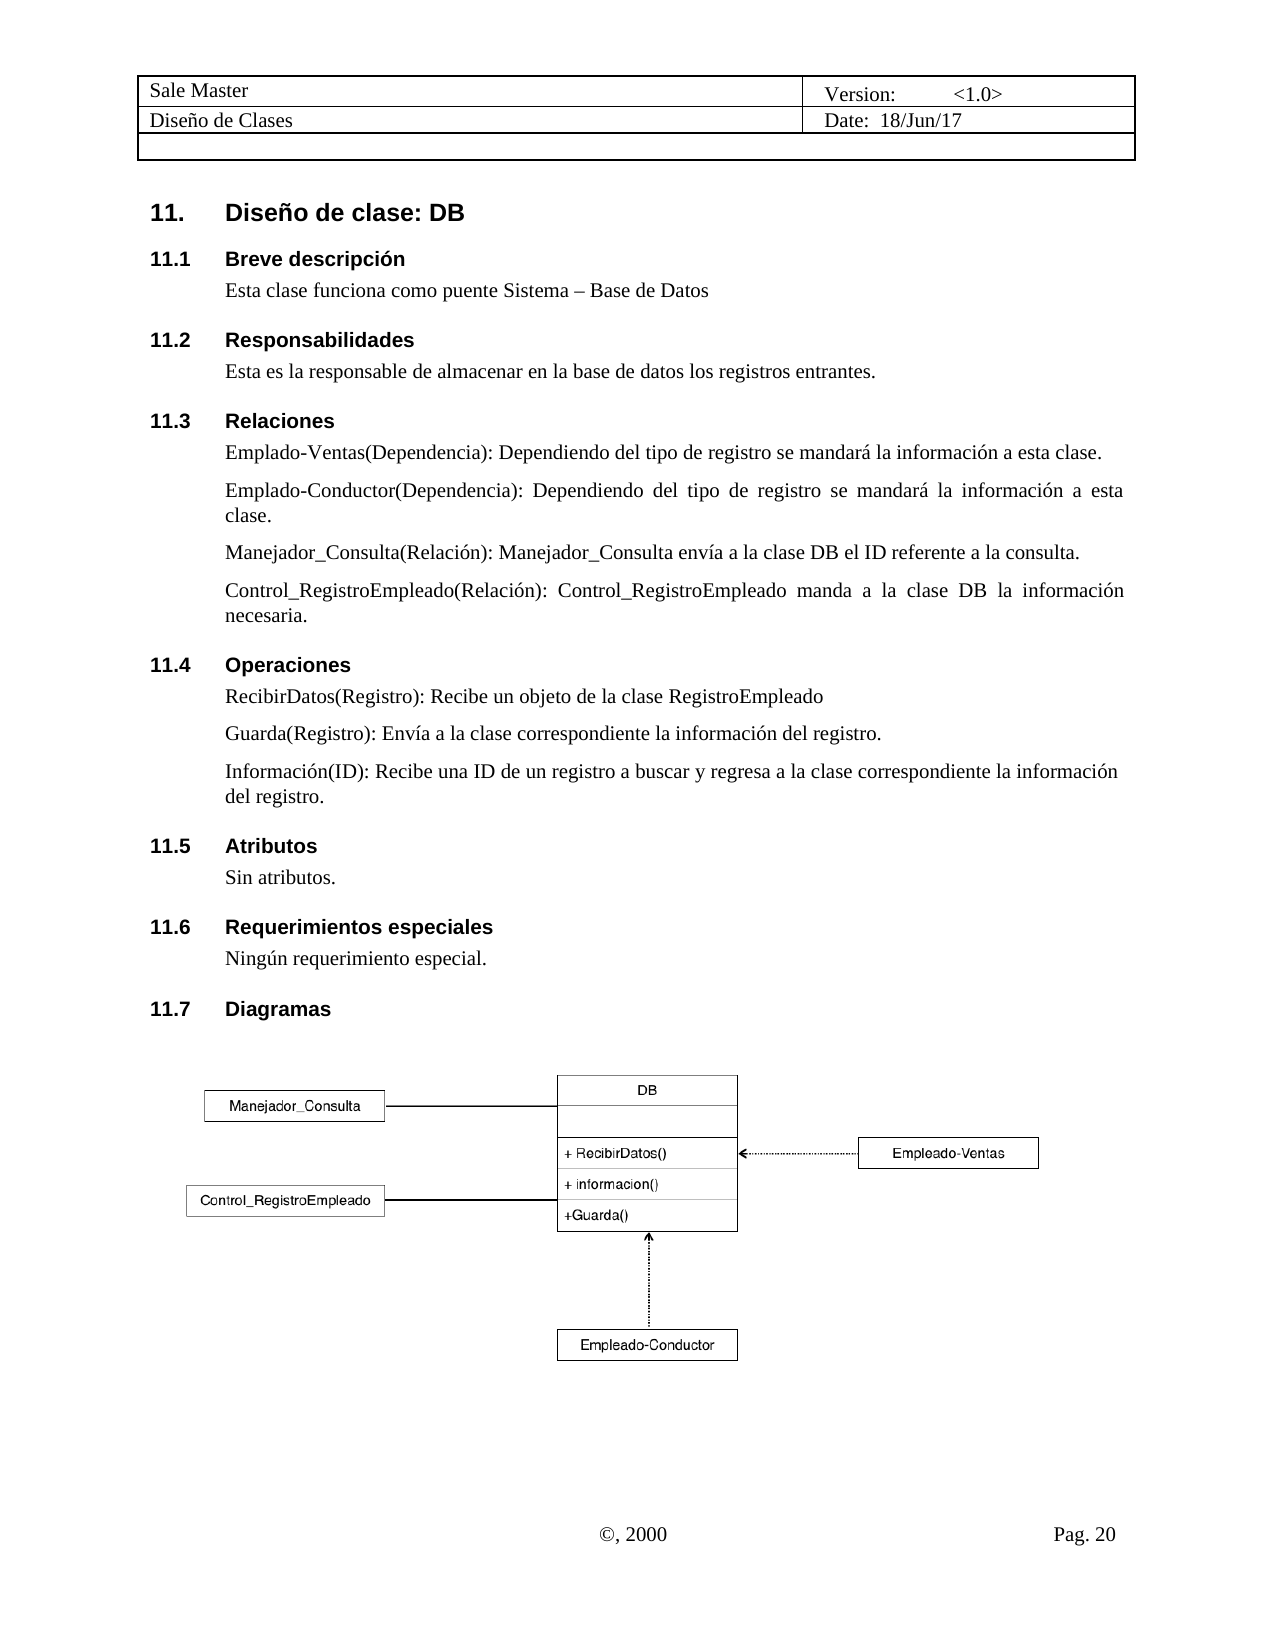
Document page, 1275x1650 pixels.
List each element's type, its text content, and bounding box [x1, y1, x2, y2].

text RecibirDatos(Registro): Recibe un objeto de la clase RegistroEmpleado [150, 683, 1125, 708]
picture [150, 1026, 1125, 1449]
subtitle Diseño de clase: DB [150, 198, 1125, 227]
subtitle Atributos [150, 833, 1125, 858]
text Emplado-Ventas(Dependencia): Dependiendo del tipo de registro se mandará la información a esta clase. [225, 439, 1125, 464]
subtitle Requerimientos especiales [150, 914, 1125, 939]
text Control_RegistroEmpleado(Relación): Control_RegistroEmpleado manda a la clase DB la información necesaria. [225, 577, 1125, 627]
subtitle Diagramas [150, 995, 1125, 1020]
subtitle Operaciones [150, 652, 1125, 677]
text Sin atributos. [225, 864, 1125, 889]
subtitle Relaciones [150, 408, 1125, 433]
text Emplado-Conductor(Dependencia): Dependiendo del tipo de registro se mandará la información a esta clase. [225, 477, 1125, 527]
text Ningún requerimiento especial. [225, 945, 1125, 970]
text Esta clase funciona como puente Sistema – Base de Datos [225, 277, 1125, 302]
text Esta es la responsable de almacenar en la base de datos los registros entrantes. [225, 358, 1125, 383]
text Guarda(Registro): Envía a la clase correspondiente la información del registro. [150, 720, 1125, 745]
subtitle Breve descripción [150, 245, 1125, 270]
text Manejador_Consulta(Relación): Manejador_Consulta envía a la clase DB el ID referente a la consulta. [225, 539, 1125, 564]
text Información(ID): Recibe una ID de un registro a buscar y regresa a la clase correspondiente la información del registro. [150, 758, 1125, 808]
subtitle Responsabilidades [150, 327, 1125, 352]
